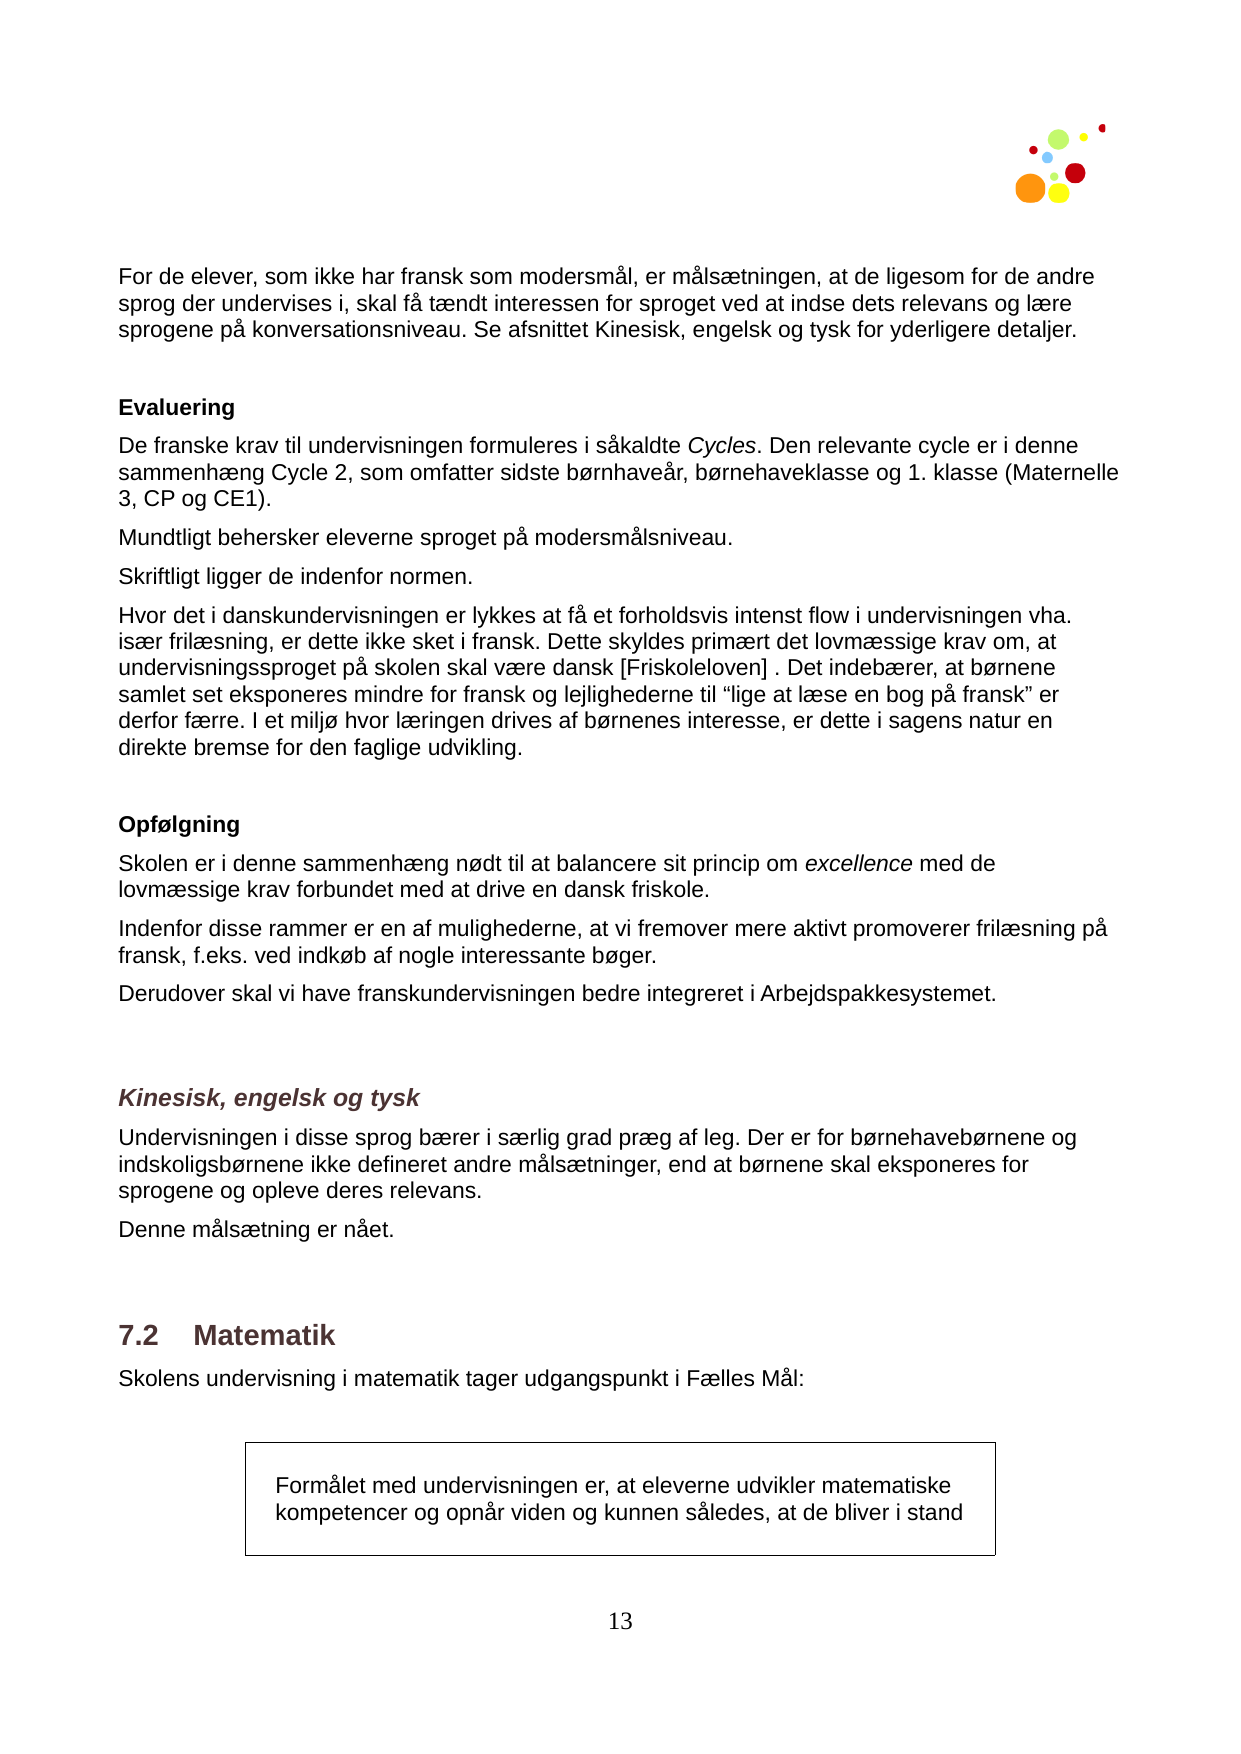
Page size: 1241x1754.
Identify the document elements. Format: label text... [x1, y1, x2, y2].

text De franske krav til undervisningen formuleres i såkaldte Cycles. Den relevante cycle er i denne sammenhæng Cycle 2, som omfatter sidste børnhaveår, børnehaveklasse og 1. klasse (Maternelle 3, CP og CE1). [118, 432, 1122, 511]
text Derudover skal vi have franskundervisningen bedre integreret i Arbejdspakkesystemet. [118, 980, 1122, 1007]
text Hvor det i danskundervisningen er lykkes at få et forholdsvis intenst flow i undervisningen vha. især frilæsning, er dette ikke sket i fransk. Dette skyldes primært det lovmæssige krav om, at undervisningssproget på skolen skal være dansk [Friskoleloven] . Det indebærer, at børnene samlet set eksponeres mindre for fransk og lejlighederne til “lige at læse en bog på fransk” er derfor færre. I et miljø hvor læringen drives af børnenes interesse, er dette i sagens natur en direkte bremse for den faglige udvikling. [118, 602, 1122, 760]
text Denne målsætning er nået. [118, 1216, 1122, 1242]
text Indenfor disse rammer er en af mulighederne, at vi fremover mere aktivt promoverer frilæsning på fransk, f.eks. ved indkøb af nogle interessante bøger. [118, 915, 1122, 968]
subtitle Kinesisk, engelsk og tysk [118, 1083, 1122, 1112]
text Undervisningen i disse sprog bærer i særlig grad præg af leg. Der er for børnehavebørnene og indskoligsbørnene ikke defineret andre målsætninger, end at børnene skal eksponeres for sprogene og opleve deres relevans. [118, 1124, 1122, 1203]
text Skolens undervisning i matematik tager udgangspunkt i Fælles Mål: [118, 1364, 1122, 1391]
text Mundtligt behersker eleverne sproget på modersmålsniveau. [118, 524, 1122, 550]
subtitle Matematik [118, 1318, 1122, 1352]
picture [1015, 124, 1106, 203]
text For de elever, som ikke har fransk som modersmål, er målsætningen, at de ligesom for de andre sprog der undervises i, skal få tændt interessen for sproget ved at indse dets relevans og lære sprogene på konversationsniveau. Se afsnittet Kinesisk, engelsk og tysk for yderligere detaljer. [118, 263, 1122, 342]
text Opfølgning [118, 811, 1122, 837]
text Skolen er i denne sammenhæng nødt til at balancere sit princip om excellence med de lovmæssige krav forbundet med at drive en dansk friskole. [118, 850, 1122, 903]
text Evaluering [118, 393, 1122, 420]
table_header Formålet med undervisningen er, at eleverne udvikler matematiske kompetencer og opnår viden og kunnen således, at de bliver i stand [246, 1443, 995, 1555]
text Skriftligt ligger de indenfor normen. [118, 563, 1122, 589]
